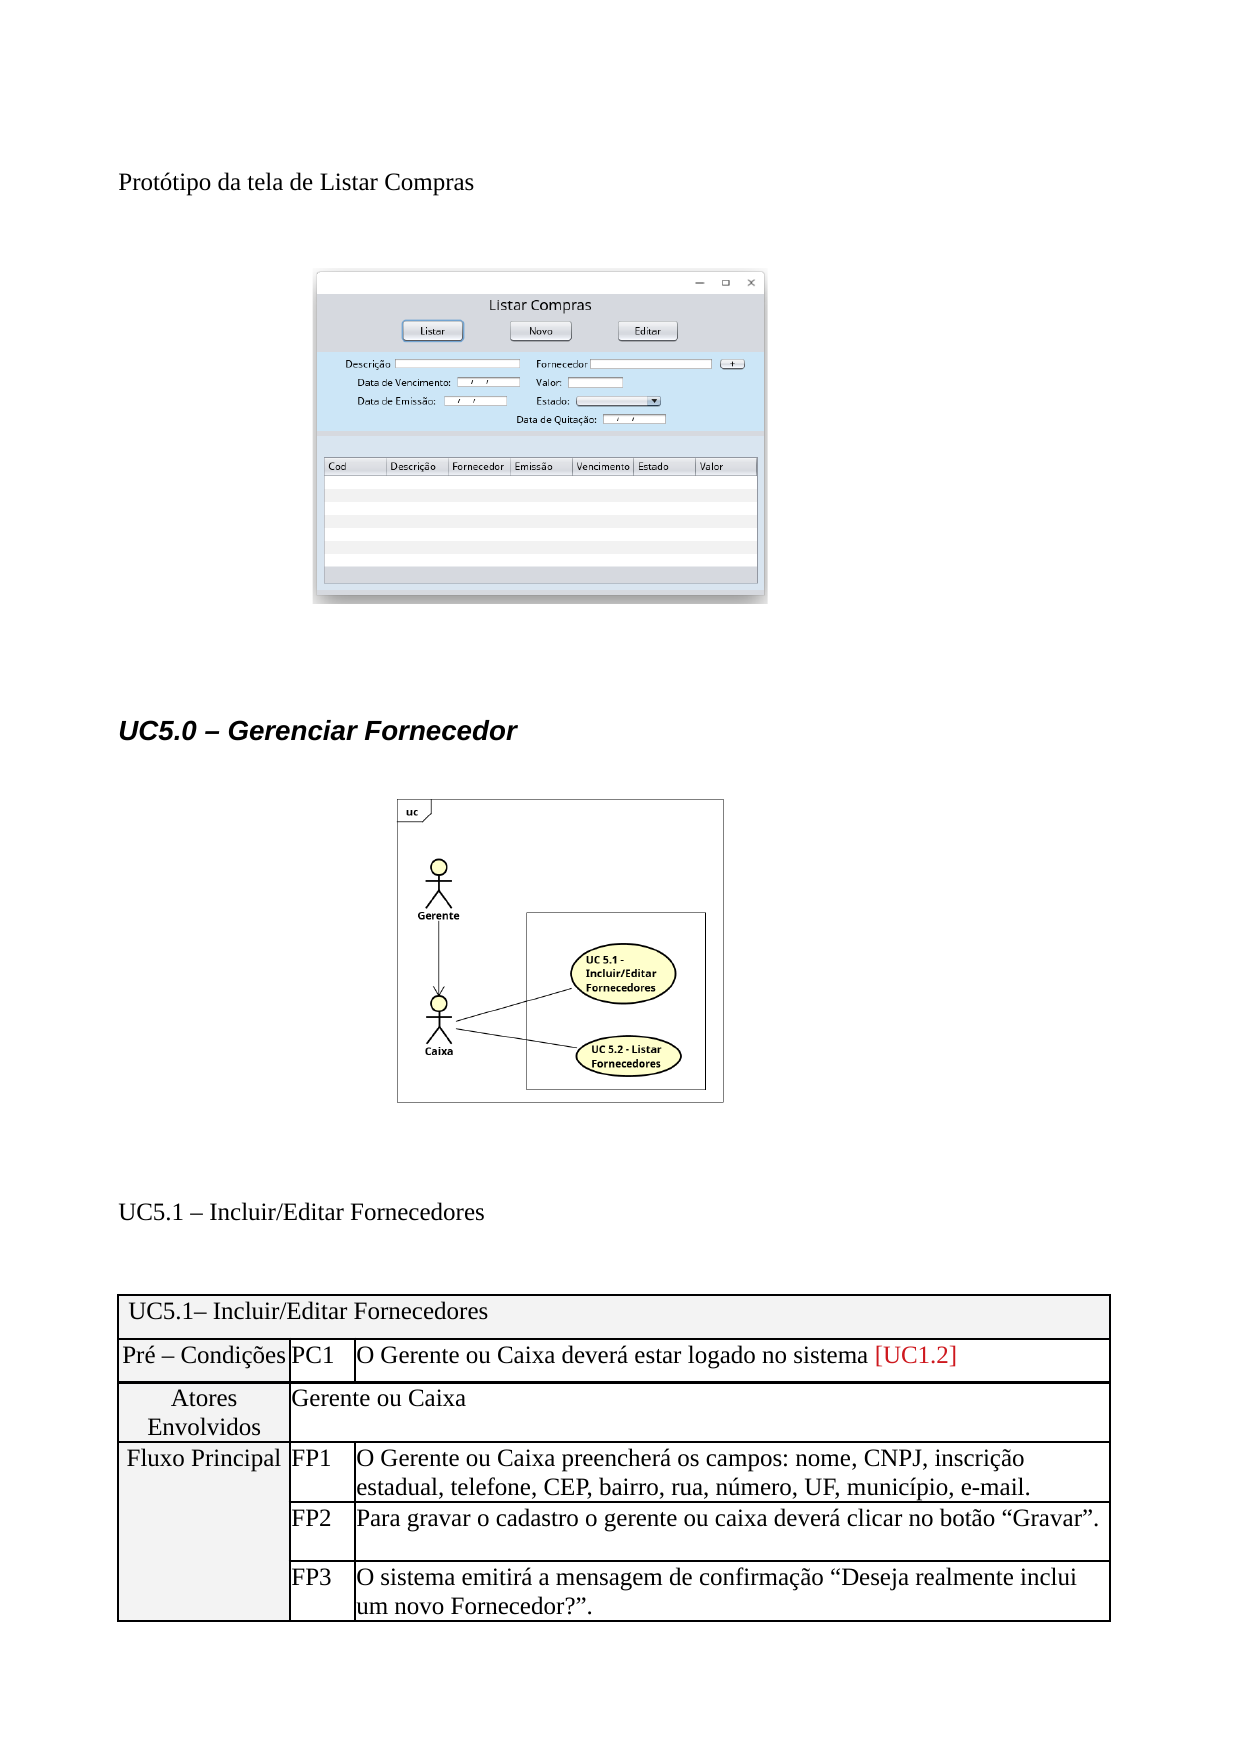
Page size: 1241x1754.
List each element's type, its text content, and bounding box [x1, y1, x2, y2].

table_cell O Gerente ou Caixa deverá estar logado no sistema [UC1.2] [356, 1340, 1109, 1381]
table_header UC5.1– Incluir/Editar Fornecedores [119, 1296, 1109, 1338]
table_cell O Gerente ou Caixa preencherá os campos: nome, CNPJ, inscrição estadual, telefone, CEP, bairro, rua, número, UF, município, e-mail. [356, 1443, 1109, 1501]
table_cell FP1 [291, 1443, 354, 1501]
table_cell Pré – Condições [119, 1340, 289, 1381]
table_cell FP3 [291, 1562, 354, 1620]
picture [312, 268, 768, 604]
table_cell Para gravar o cadastro o gerente ou caixa deverá clicar no botão “Gravar”. [356, 1503, 1109, 1560]
table_cell FP2 [291, 1503, 354, 1560]
text UC5.1 – Incluir/Editar Fornecedores [118, 1197, 1122, 1225]
table_cell O sistema emitirá a mensagem de confirmação “Deseja realmente inclui um novo Fornecedor?”. [356, 1562, 1109, 1620]
table_cell Gerente ou Caixa [291, 1384, 1109, 1441]
subtitle UC5.0 – Gerenciar Fornecedor [118, 714, 1122, 746]
table_cell Atores Envolvidos [119, 1384, 289, 1441]
picture [388, 790, 730, 1110]
table_cell Fluxo Principal [119, 1443, 289, 1620]
table_cell PC1 [291, 1340, 354, 1381]
text Protótipo da tela de Listar Compras [118, 167, 1122, 196]
